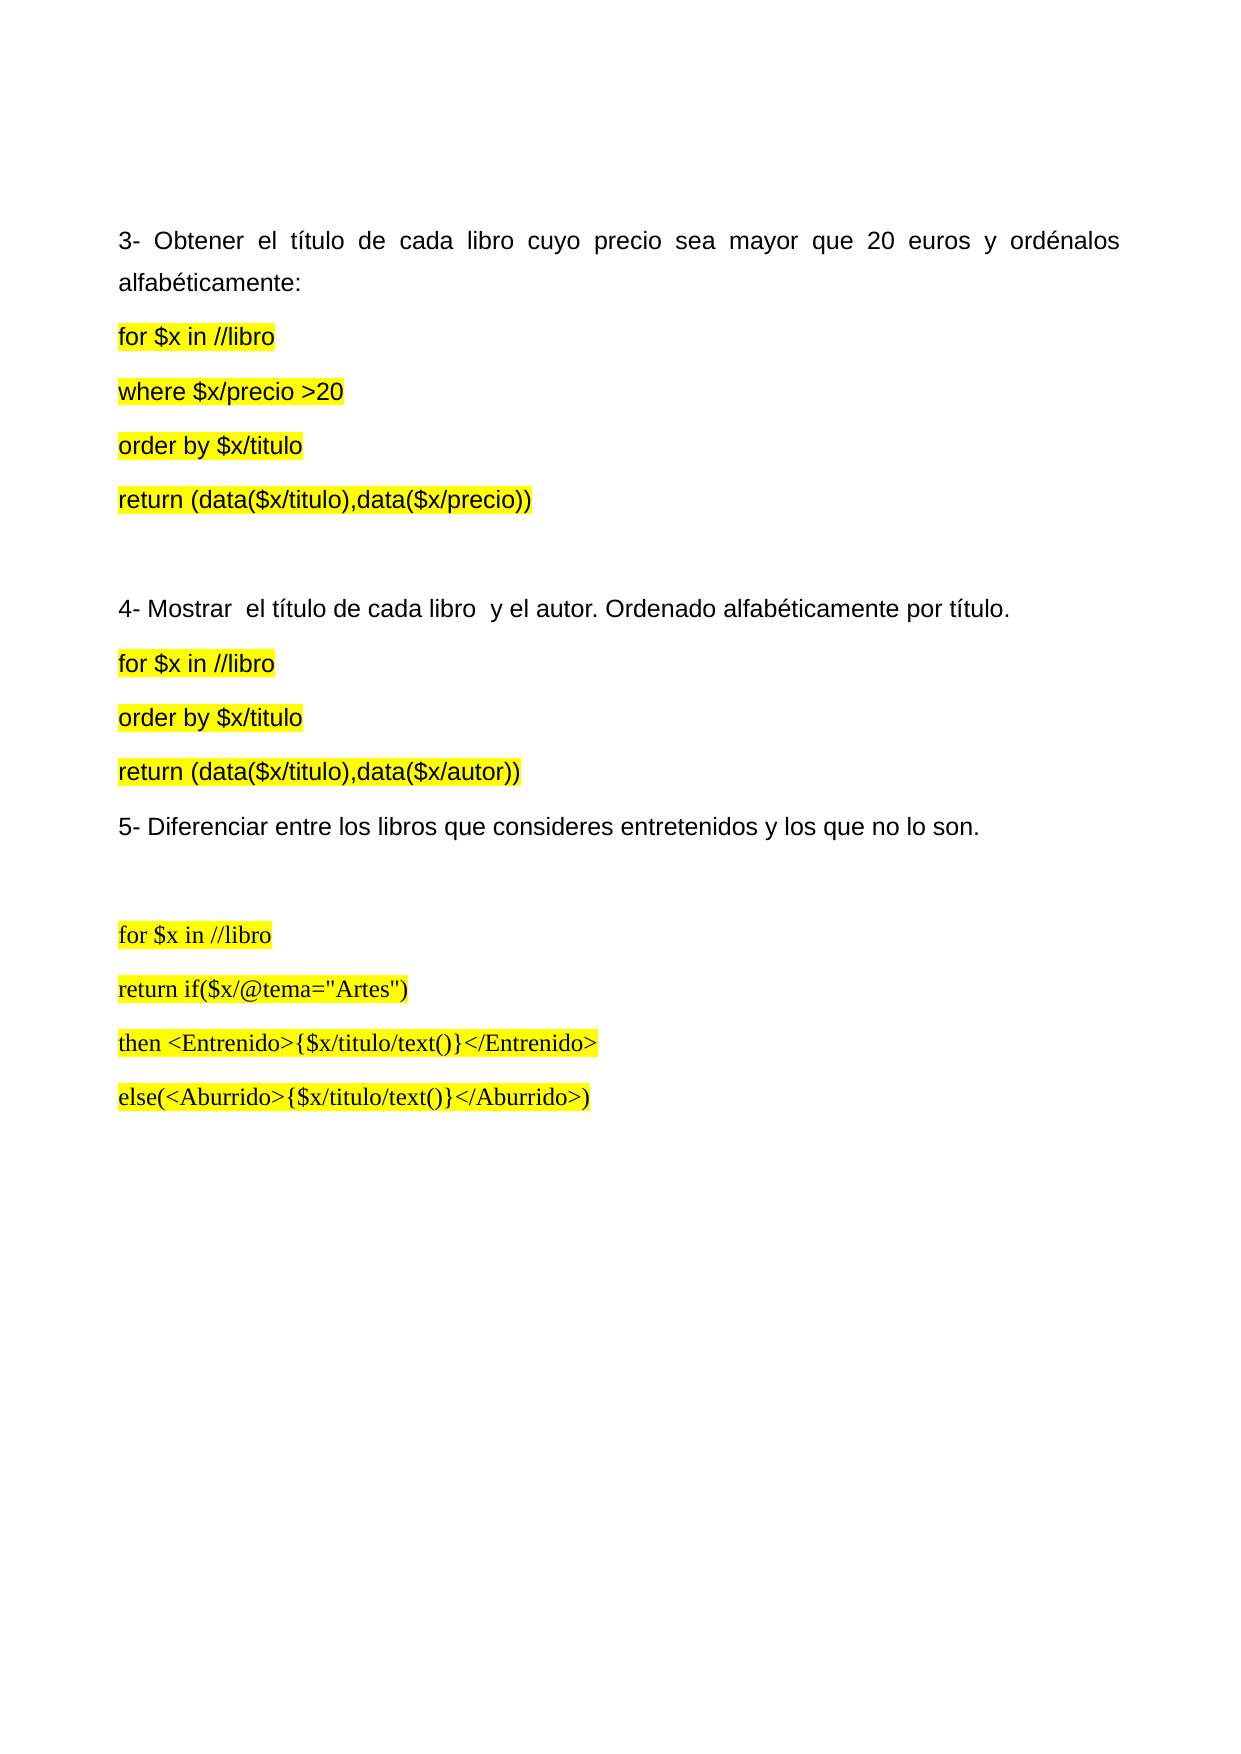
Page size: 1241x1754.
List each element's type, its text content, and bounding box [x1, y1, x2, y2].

text 5- Diferenciar entre los libros que consideres entretenidos y los que no lo son. [118, 812, 1122, 840]
text for $x in //libro [118, 323, 1122, 351]
text where $x/precio >20 [118, 377, 1122, 405]
text order by $x/titulo [118, 704, 1122, 732]
text for $x in //libro [118, 649, 1122, 677]
text order by $x/titulo [118, 432, 1122, 460]
text else(<Aburrido>{$x/titulo/text()}</Aburrido>) [118, 1083, 1122, 1111]
text return (data($x/titulo),data($x/autor)) [118, 758, 1122, 786]
text 3- Obtener el título de cada libro cuyo precio sea mayor que 20 euros y ordénalos alfabéticamente: [118, 227, 1122, 297]
text 4- Mostrar el título de cada libro y el autor. Ordenado alfabéticamente por título. [118, 595, 1122, 623]
text return (data($x/titulo),data($x/precio)) [118, 486, 1122, 514]
text for $x in //libro [118, 921, 1122, 949]
text return if($x/@tema="Artes") [118, 975, 1122, 1003]
text then <Entrenido>{$x/titulo/text()}</Entrenido> [118, 1029, 1122, 1057]
